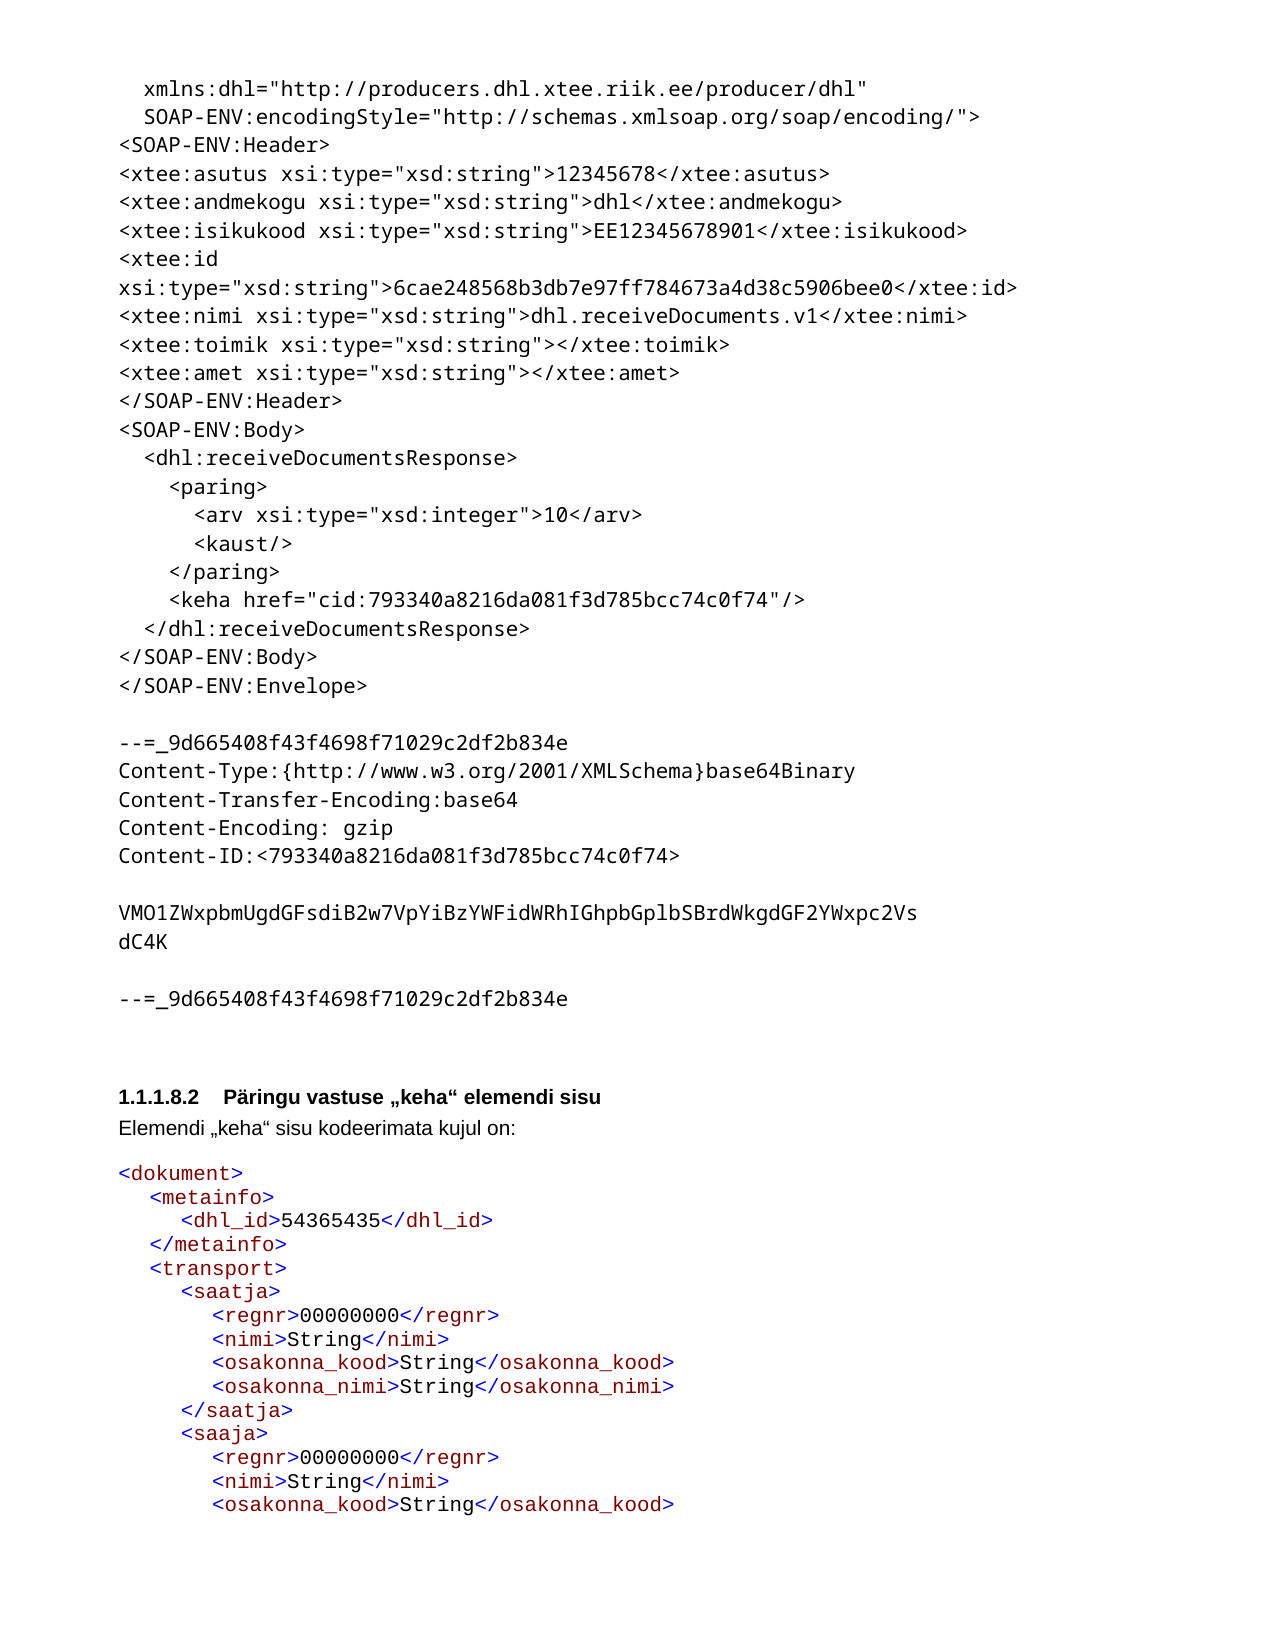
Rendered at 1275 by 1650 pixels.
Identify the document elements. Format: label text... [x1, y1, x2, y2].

text <saaja> [118, 1423, 1157, 1447]
text <SOAP-ENV:Body> [118, 415, 1157, 443]
text <dokument> [118, 1163, 1157, 1187]
text xsi:type="xsd:string">6cae248568b3db7e97ff784673a4d38c5906bee0</xtee:id> [118, 273, 1157, 301]
text <keha href="cid:793340a8216da081f3d785bcc74c0f74"/> [118, 586, 1157, 614]
text <paring> [118, 472, 1157, 500]
subtitle Päringu vastuse „keha“ elemendi sisu [118, 1085, 1157, 1109]
text --=_9d665408f43f4698f71029c2df2b834e [118, 728, 1157, 756]
text <nimi>String</nimi> [118, 1471, 1157, 1494]
text <regnr>00000000</regnr> [118, 1305, 1157, 1329]
text <dhl:receiveDocumentsResponse> [118, 443, 1157, 472]
text </SOAP-ENV:Envelope> [118, 671, 1157, 699]
text <transport> [118, 1258, 1157, 1281]
text <xtee:amet xsi:type="xsd:string"></xtee:amet> [118, 358, 1157, 387]
text <osakonna_nimi>String</osakonna_nimi> [118, 1376, 1157, 1400]
text Content-Transfer-Encoding:base64 [118, 785, 1157, 813]
text Elemendi „keha“ sisu kodeerimata kujul on: [118, 1115, 1157, 1139]
text <xtee:asutus xsi:type="xsd:string">12345678</xtee:asutus> [118, 159, 1157, 187]
text </metainfo> [118, 1234, 1157, 1258]
text <xtee:nimi xsi:type="xsd:string">dhl.receiveDocuments.v1</xtee:nimi> [118, 301, 1157, 330]
text Content-Encoding: gzip [118, 813, 1157, 842]
text xmlns:dhl="http://producers.dhl.xtee.riik.ee/producer/dhl" [118, 74, 1157, 102]
text </SOAP-ENV:Header> [118, 387, 1157, 415]
text <xtee:andmekogu xsi:type="xsd:string">dhl</xtee:andmekogu> [118, 187, 1157, 216]
text </SOAP-ENV:Body> [118, 642, 1157, 671]
text </saatja> [118, 1400, 1157, 1423]
text </paring> [118, 557, 1157, 586]
text <xtee:isikukood xsi:type="xsd:string">EE12345678901</xtee:isikukood> [118, 216, 1157, 244]
text <dhl_id>54365435</dhl_id> [118, 1211, 1157, 1234]
text <regnr>00000000</regnr> [118, 1447, 1157, 1471]
text Content-ID:<793340a8216da081f3d785bcc74c0f74> [118, 842, 1157, 870]
text <nimi>String</nimi> [118, 1329, 1157, 1352]
text <osakonna_kood>String</osakonna_kood> [118, 1352, 1157, 1376]
text --=_9d665408f43f4698f71029c2df2b834e [118, 984, 1157, 1012]
text VMO1ZWxpbmUgdGFsdiB2w7VpYiBzYWFidWRhIGhpbGplbSBrdWkgdGF2YWxpc2Vs [118, 898, 1157, 927]
text <arv xsi:type="xsd:integer">10</arv> [118, 500, 1157, 529]
text <metainfo> [118, 1187, 1157, 1211]
text <kaust/> [118, 529, 1157, 557]
text <xtee:id [118, 244, 1157, 273]
text <xtee:toimik xsi:type="xsd:string"></xtee:toimik> [118, 330, 1157, 358]
text <osakonna_kood>String</osakonna_kood> [118, 1494, 1157, 1518]
text <SOAP-ENV:Header> [118, 131, 1157, 159]
text </dhl:receiveDocumentsResponse> [118, 614, 1157, 642]
text SOAP-ENV:encodingStyle="http://schemas.xmlsoap.org/soap/encoding/"> [118, 102, 1157, 131]
text Content-Type:{http://www.w3.org/2001/XMLSchema}base64Binary [118, 756, 1157, 785]
text <saatja> [118, 1281, 1157, 1305]
text dC4K [118, 927, 1157, 955]
